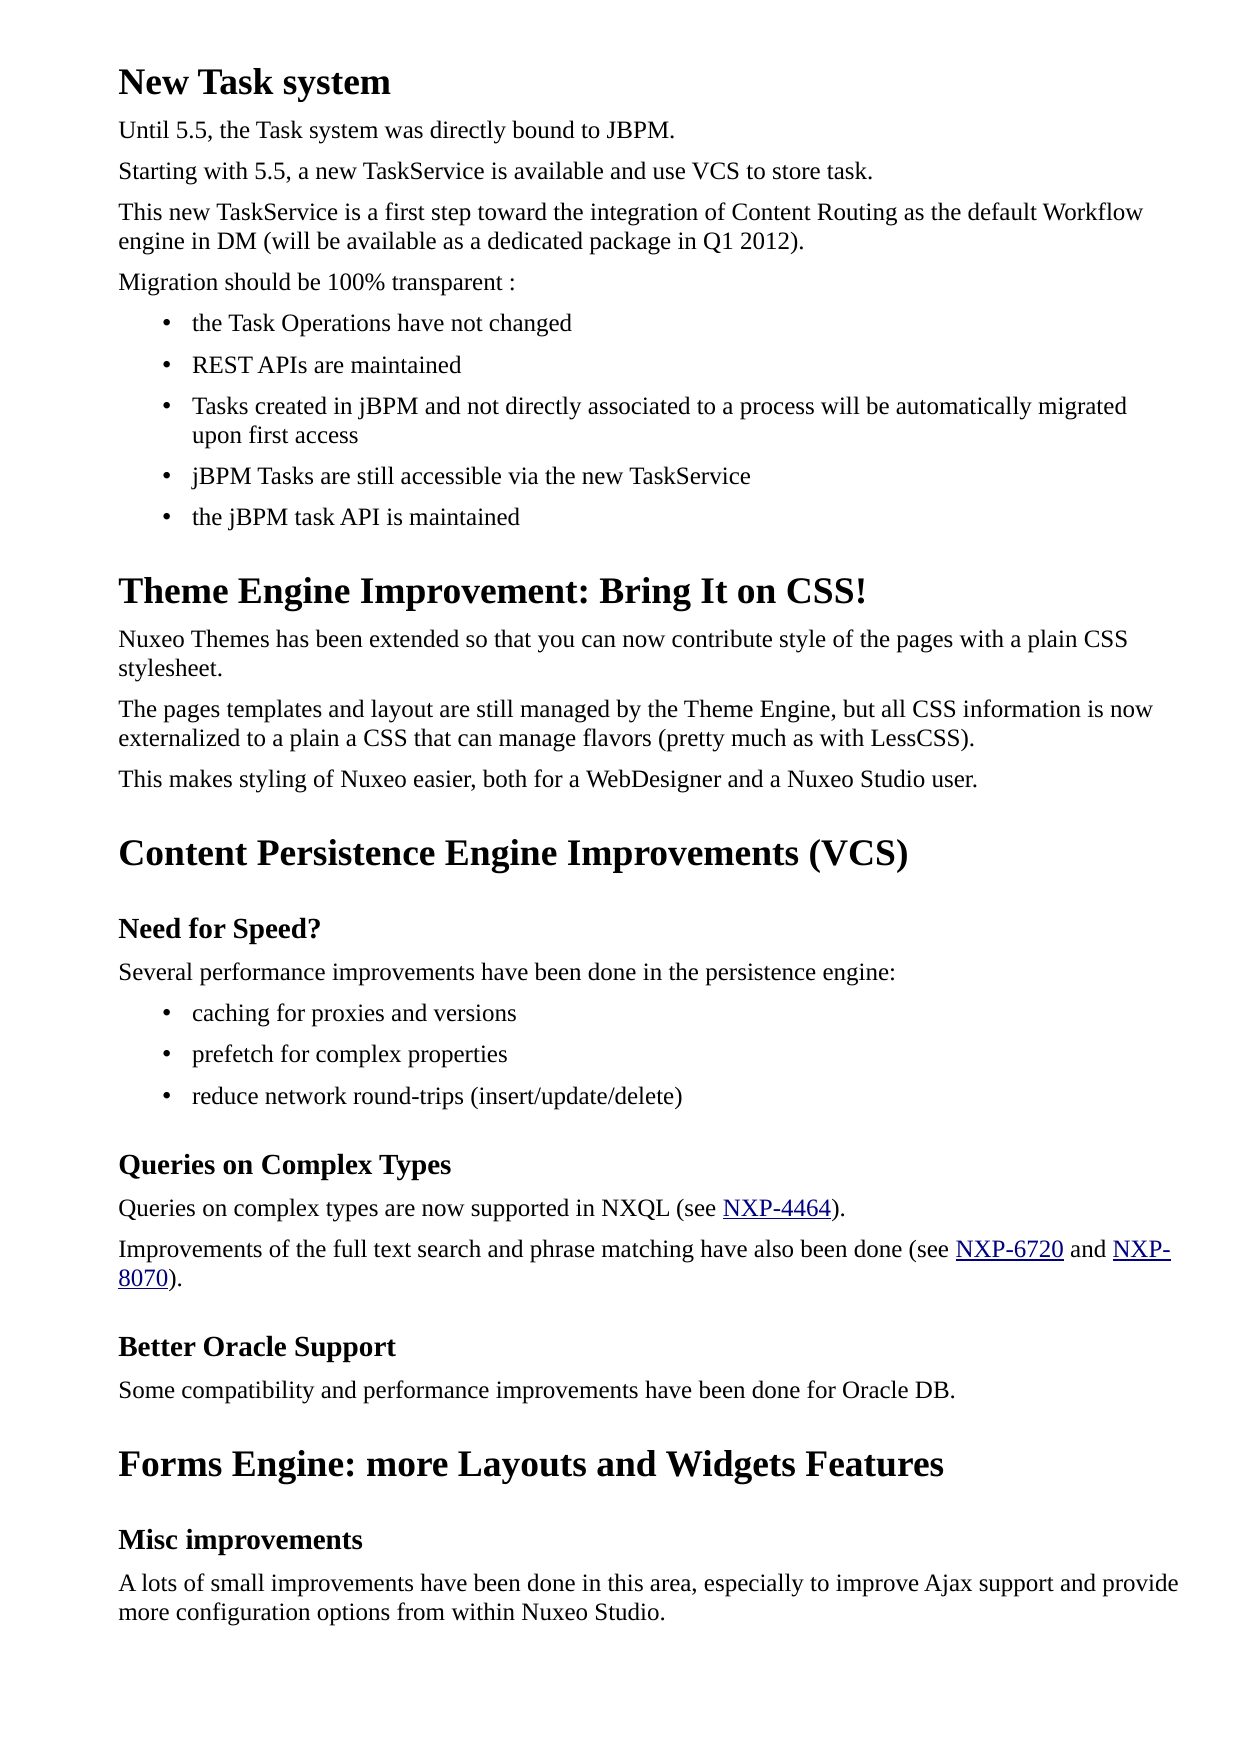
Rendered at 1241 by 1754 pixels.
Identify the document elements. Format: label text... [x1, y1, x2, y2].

subtitle Misc improvements [118, 1522, 1181, 1556]
text Some compatibility and performance improvements have been done for Oracle DB. [118, 1375, 1181, 1404]
text Starting with 5.5, a new TaskService is available and use VCS to store task. [118, 156, 1181, 185]
text Nuxeo Themes has been extended so that you can now contribute style of the pages with a plain CSS stylesheet. [118, 624, 1181, 682]
list caching for proxies and versions [162, 998, 1181, 1027]
text This new TaskService is a first step toward the integration of Content Routing as the default Workflow engine in DM (will be available as a dedicated package in Q1 2012). [118, 197, 1181, 255]
text A lots of small improvements have been done in this area, especially to improve Ajax support and provide more configuration options from within Nuxeo Studio. [118, 1568, 1181, 1626]
subtitle Forms Engine: more Layouts and Widgets Features [118, 1442, 1181, 1485]
subtitle Queries on Complex Types [118, 1147, 1181, 1181]
text Several performance improvements have been done in the persistence engine: [118, 957, 1181, 986]
list the jBPM task API is maintained [162, 502, 1181, 531]
text Queries on complex types are now supported in NXQL (see NXP-4464). [118, 1193, 1181, 1222]
subtitle Better Oracle Support [118, 1329, 1181, 1363]
list prefetch for complex properties [162, 1039, 1181, 1068]
text The pages templates and layout are still managed by the Theme Engine, but all CSS information is now externalized to a plain a CSS that can manage flavors (pretty much as with LessCSS). [118, 694, 1181, 752]
text Migration should be 100% transparent : [118, 267, 1181, 296]
list jBPM Tasks are still accessible via the new TaskService [162, 461, 1181, 490]
text Until 5.5, the Task system was directly bound to JBPM. [118, 115, 1181, 143]
list reduce network round-trips (insert/update/delete) [162, 1081, 1181, 1109]
subtitle Content Persistence Engine Improvements (VCS) [118, 830, 1181, 873]
list Tasks created in jBPM and not directly associated to a process will be automatically migrated upon first access [162, 391, 1181, 448]
subtitle Need for Speed? [118, 911, 1181, 944]
subtitle Theme Engine Improvement: Bring It on CSS! [118, 568, 1181, 612]
text This makes styling of Nuxeo easier, both for a WebDesigner and a Nuxeo Studio user. [118, 764, 1181, 793]
text Improvements of the full text search and phrase matching have also been done (see NXP-6720 and NXP-8070). [118, 1234, 1181, 1292]
list REST APIs are maintained [162, 350, 1181, 378]
list the Task Operations have not changed [162, 308, 1181, 337]
subtitle New Task system [118, 59, 1181, 102]
